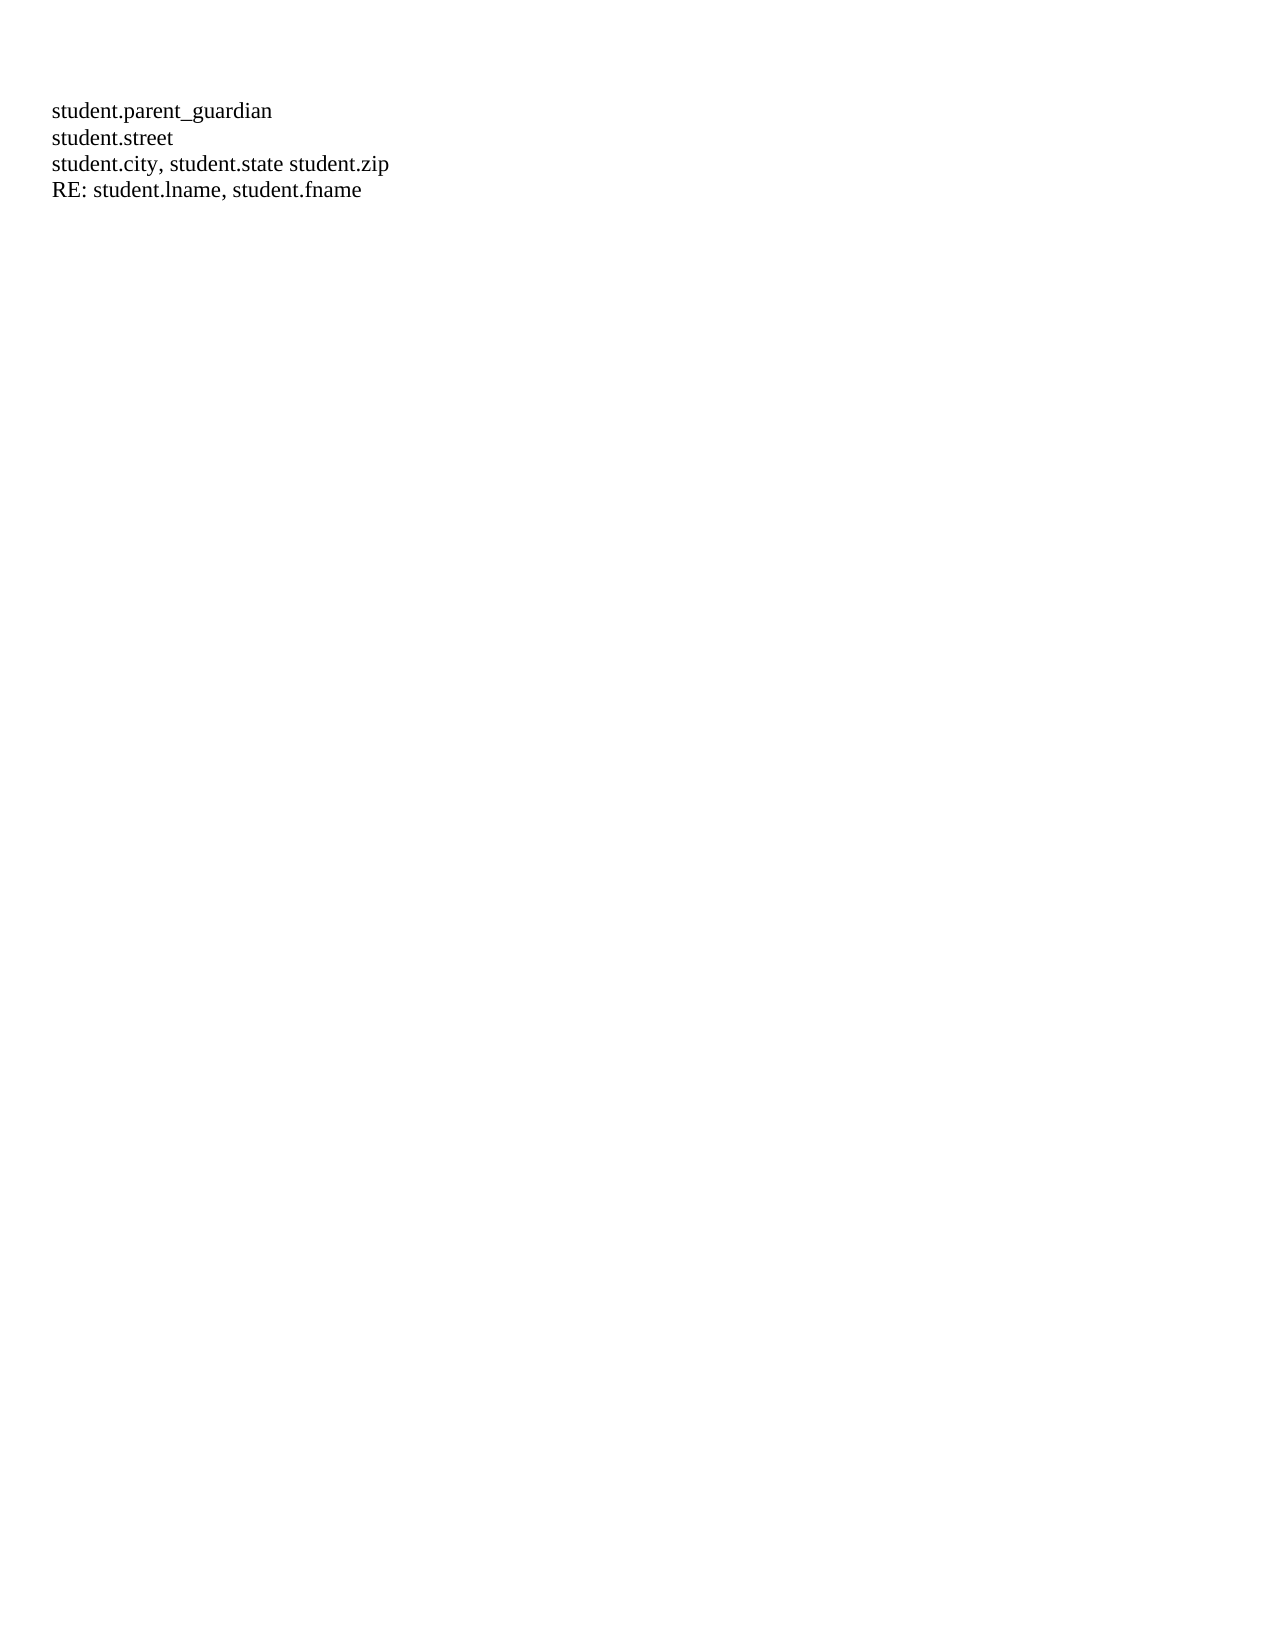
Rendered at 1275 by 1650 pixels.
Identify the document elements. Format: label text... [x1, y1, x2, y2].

table_header [843, 75, 1246, 225]
table_header [430, 75, 842, 225]
table_header student.parent_guardian student.street student.city, student.state student.zip RE: student.lname, student.fname [27, 75, 430, 225]
